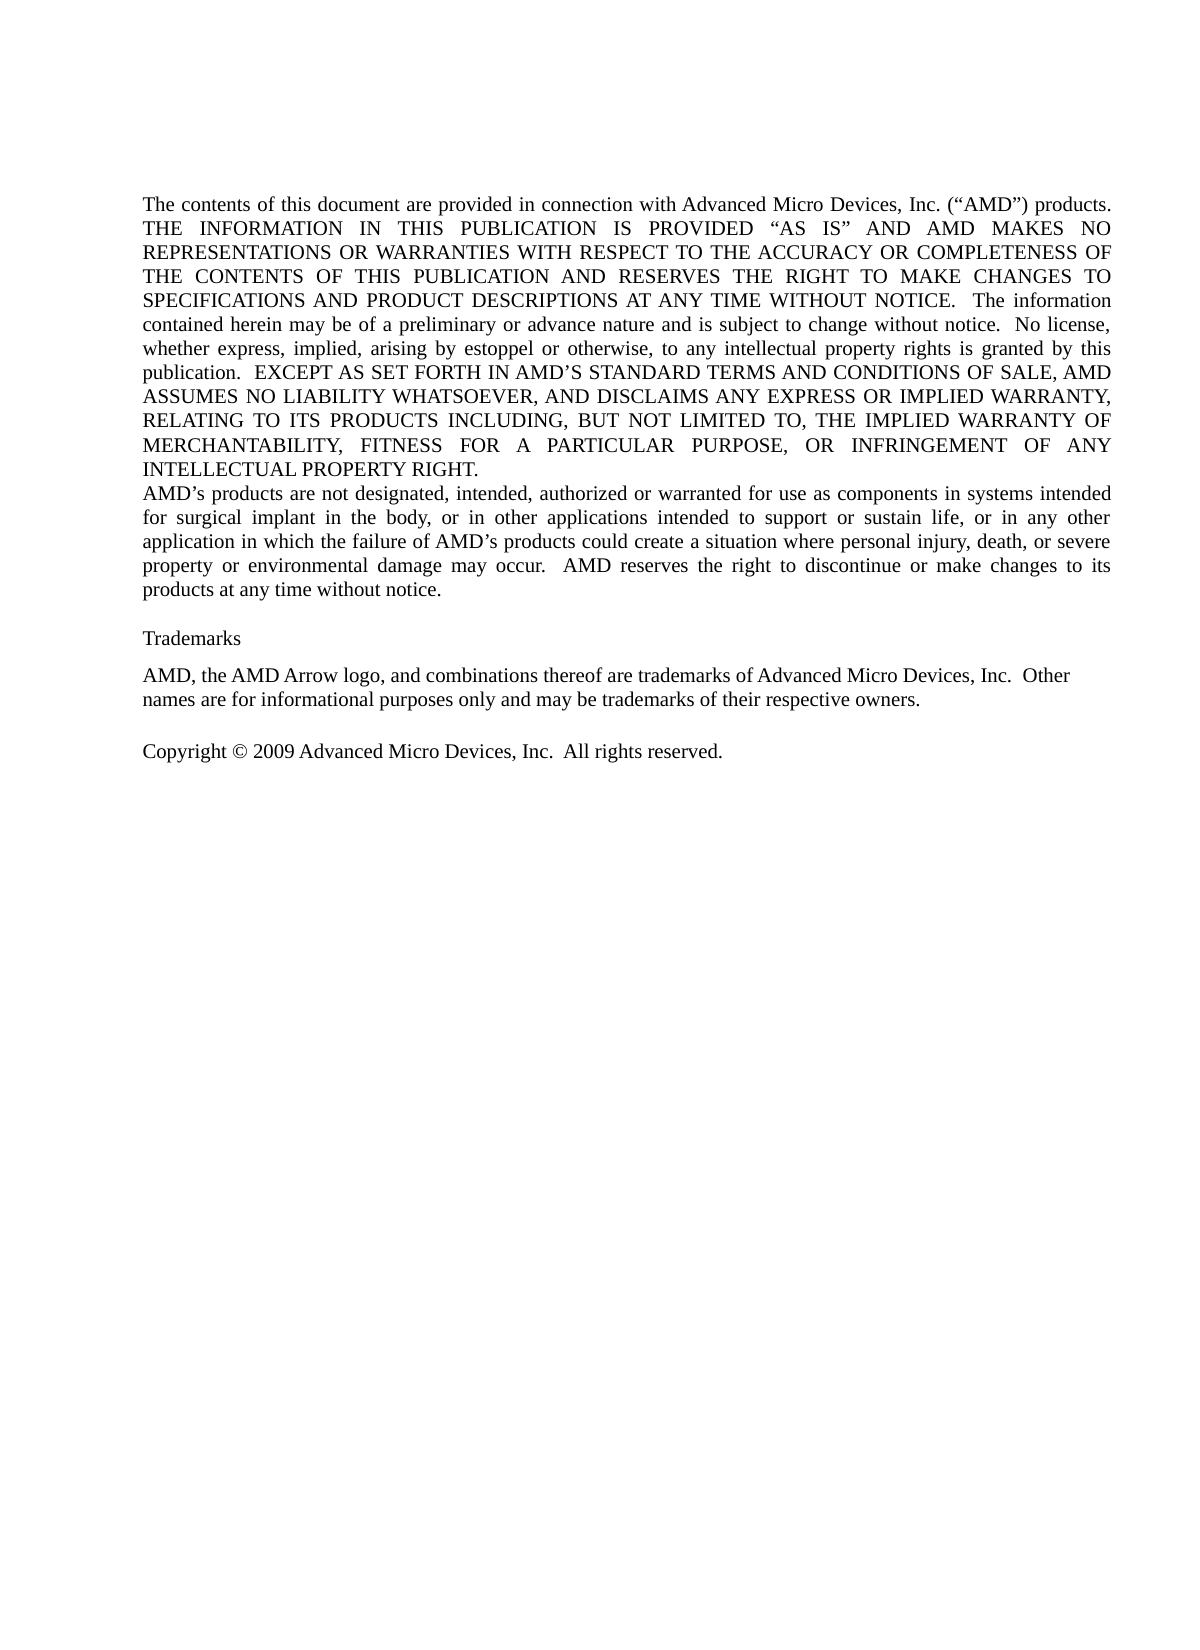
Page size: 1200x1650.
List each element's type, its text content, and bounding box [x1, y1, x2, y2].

table_header The contents of this document are provided in connection with Advanced Micro Devices, Inc. (“AMD”) products. THE INFORMATION IN THIS PUBLICATION IS PROVIDED “AS IS” AND AMD MAKES NO REPRESENTATIONS OR WARRANTIES WITH RESPECT TO THE ACCURACY OR COMPLETENESS OF THE CONTENTS OF THIS PUBLICATION AND RESERVES THE RIGHT TO MAKE CHANGES TO SPECIFICATIONS AND PRODUCT DESCRIPTIONS AT ANY TIME WITHOUT NOTICE. The information contained herein may be of a preliminary or advance nature and is subject to change without notice. No license, whether express, implied, arising by estoppel or otherwise, to any intellectual property rights is granted by this publication. EXCEPT AS SET FORTH IN AMD’S STANDARD TERMS AND CONDITIONS OF SALE, AMD ASSUMES NO LIABILITY WHATSOEVER, AND DISCLAIMS ANY EXPRESS OR IMPLIED WARRANTY, RELATING TO ITS PRODUCTS INCLUDING, BUT NOT LIMITED TO, THE IMPLIED WARRANTY OF MERCHANTABILITY, FITNESS FOR A PARTICULAR PURPOSE, OR INFRINGEMENT OF ANY INTELLECTUAL PROPERTY RIGHT. AMD’s products are not designated, intended, authorized or warranted for use as components in systems intended for surgical implant in the body, or in other applications intended to support or sustain life, or in any other application in which the failure of AMD’s products could create a situation where personal injury, death, or severe property or environmental damage may occur. AMD reserves the right to discontinue or make changes to its products at any time without notice. Trademarks [131, 192, 1124, 662]
table_cell AMD, the AMD Arrow logo, and combinations thereof are trademarks of Advanced Micro Devices, Inc. Other names are for informational purposes only and may be trademarks of their respective owners. Copyright © 2009 Advanced Micro Devices, Inc. All rights reserved. [131, 663, 1124, 832]
